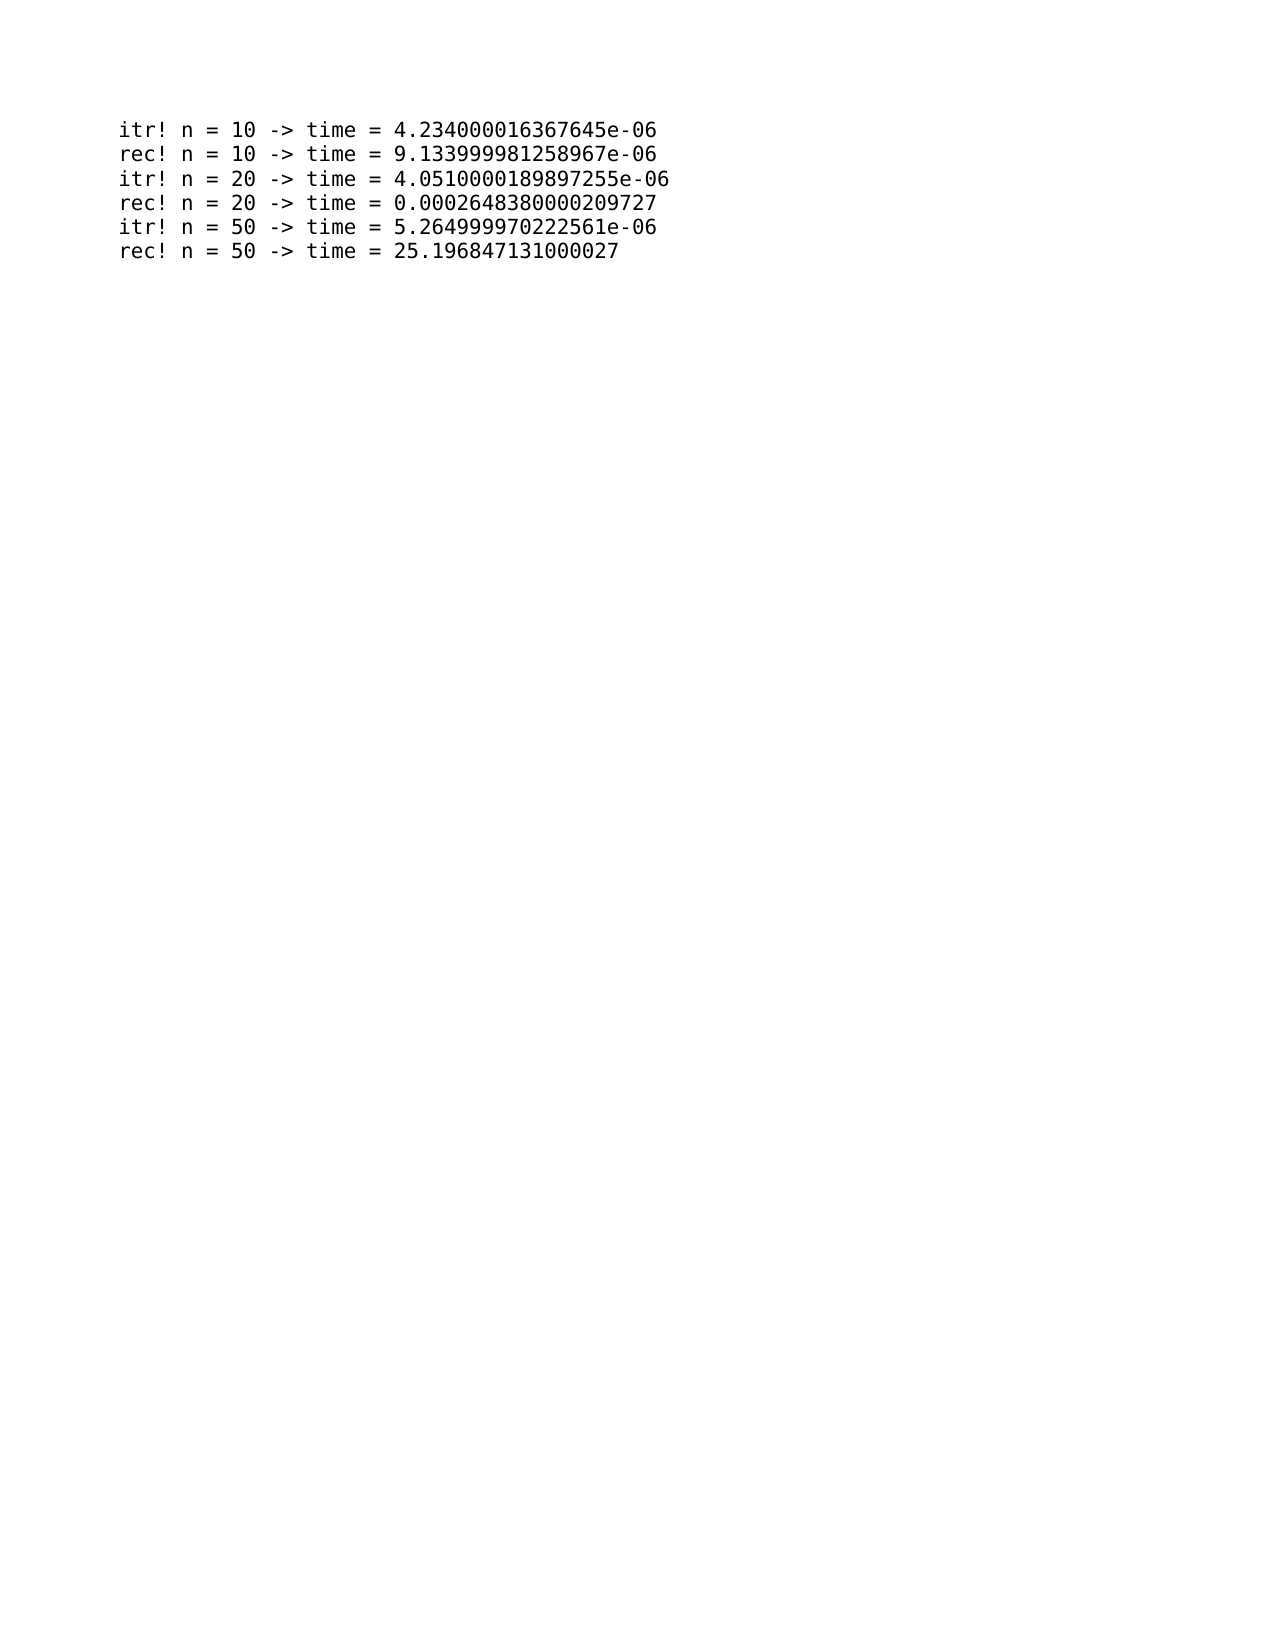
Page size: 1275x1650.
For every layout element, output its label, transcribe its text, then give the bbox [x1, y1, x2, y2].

text rec! n = 50 -> time = 25.196847131000027 [118, 239, 1157, 264]
text itr! n = 20 -> time = 4.0510000189897255e-06 [118, 167, 1157, 191]
text rec! n = 20 -> time = 0.0002648380000209727 [118, 191, 1157, 215]
text itr! n = 10 -> time = 4.234000016367645e-06 [118, 118, 1157, 142]
text itr! n = 50 -> time = 5.264999970222561e-06 [118, 215, 1157, 239]
text rec! n = 10 -> time = 9.133999981258967e-06 [118, 142, 1157, 167]
